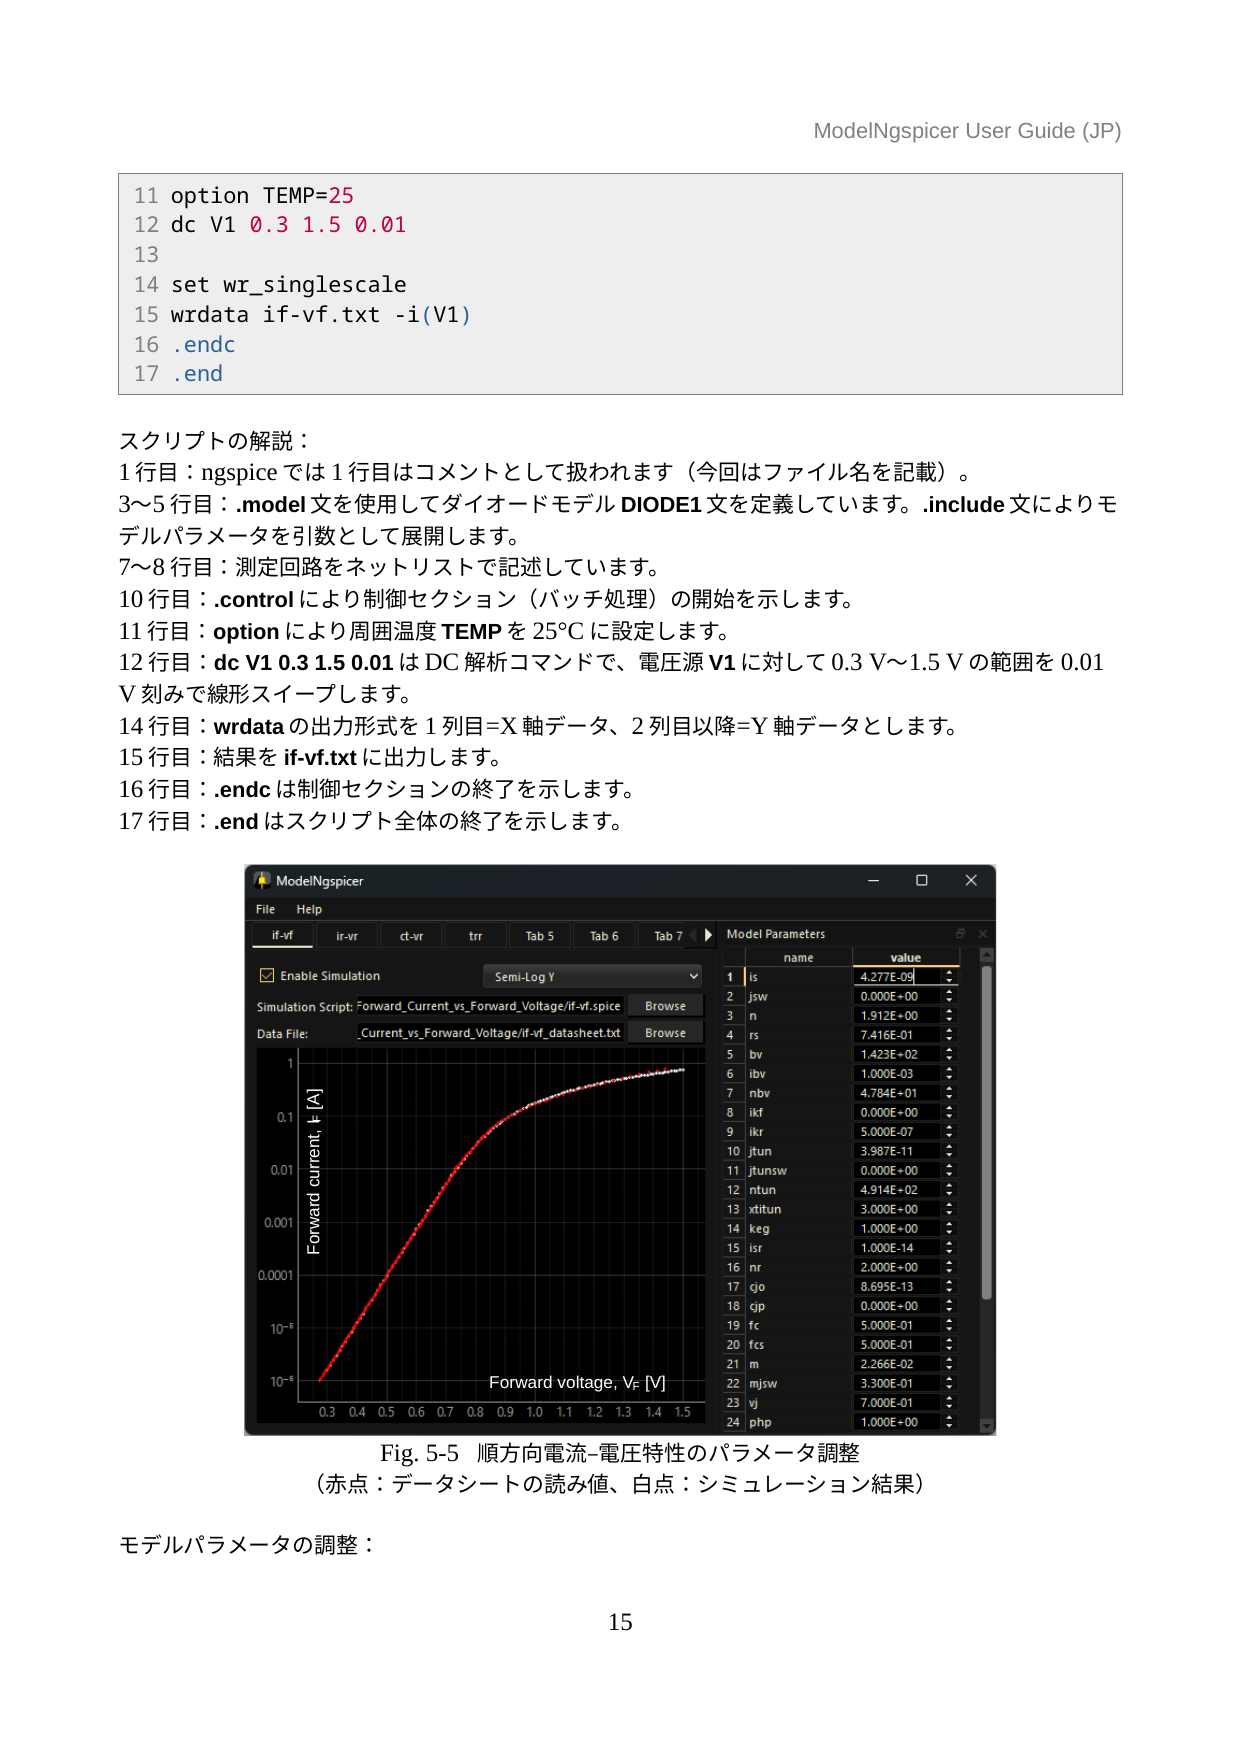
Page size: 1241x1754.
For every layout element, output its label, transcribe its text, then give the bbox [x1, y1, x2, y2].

text 16行目：.endcは制御セクションの終了を示します。 [118, 772, 1122, 804]
text 3～5行目：.model文を使用してダイオードモデルDIODE1文を定義しています。.include文によりモデルパラメータを引数として展開します。 [118, 487, 1122, 550]
table_header option TEMP=25 dc V1 0.3 1.5 0.01 set wr_singlescale wrdata if-vf.txt -i(V1) .endc .end [165, 174, 1122, 394]
text 12行目：dc V1 0.3 1.5 0.01はDC解析コマンドで、電圧源 V1に対して0.3 V～1.5 Vの範囲を0.01 V刻みで線形スイープします。 [118, 645, 1122, 709]
text 15行目：結果をif-vf.txtに出力します。 [118, 740, 1122, 772]
text 11行目：optionにより周囲温度TEMPを25°Cに設定します。 [118, 614, 1122, 645]
text 14行目：wrdataの出力形式を1列目=X軸データ、2列目以降=Y軸データとします。 [118, 709, 1122, 740]
text スクリプトの解説： [118, 424, 1122, 455]
text モデルパラメータの調整： [118, 1528, 1122, 1559]
text 7～8行目：測定回路をネットリストで記述しています。 [118, 550, 1122, 582]
text 10行目：.controlにより制御セクション（バッチ処理）の開始を示します。 [118, 582, 1122, 614]
table_header 11 12 13 14 15 16 17 [119, 174, 165, 394]
text Fig. 5-5 順方向電流–電圧特性のパラメータ調整 （赤点：データシートの読み値、白点：シミュレーション結果） [118, 864, 1122, 1499]
text 1行目：ngspiceでは1行目はコメントとして扱われます（今回はファイル名を記載）。 [118, 455, 1122, 487]
text 17行目：.endはスクリプト全体の終了を示します。 [118, 804, 1122, 835]
